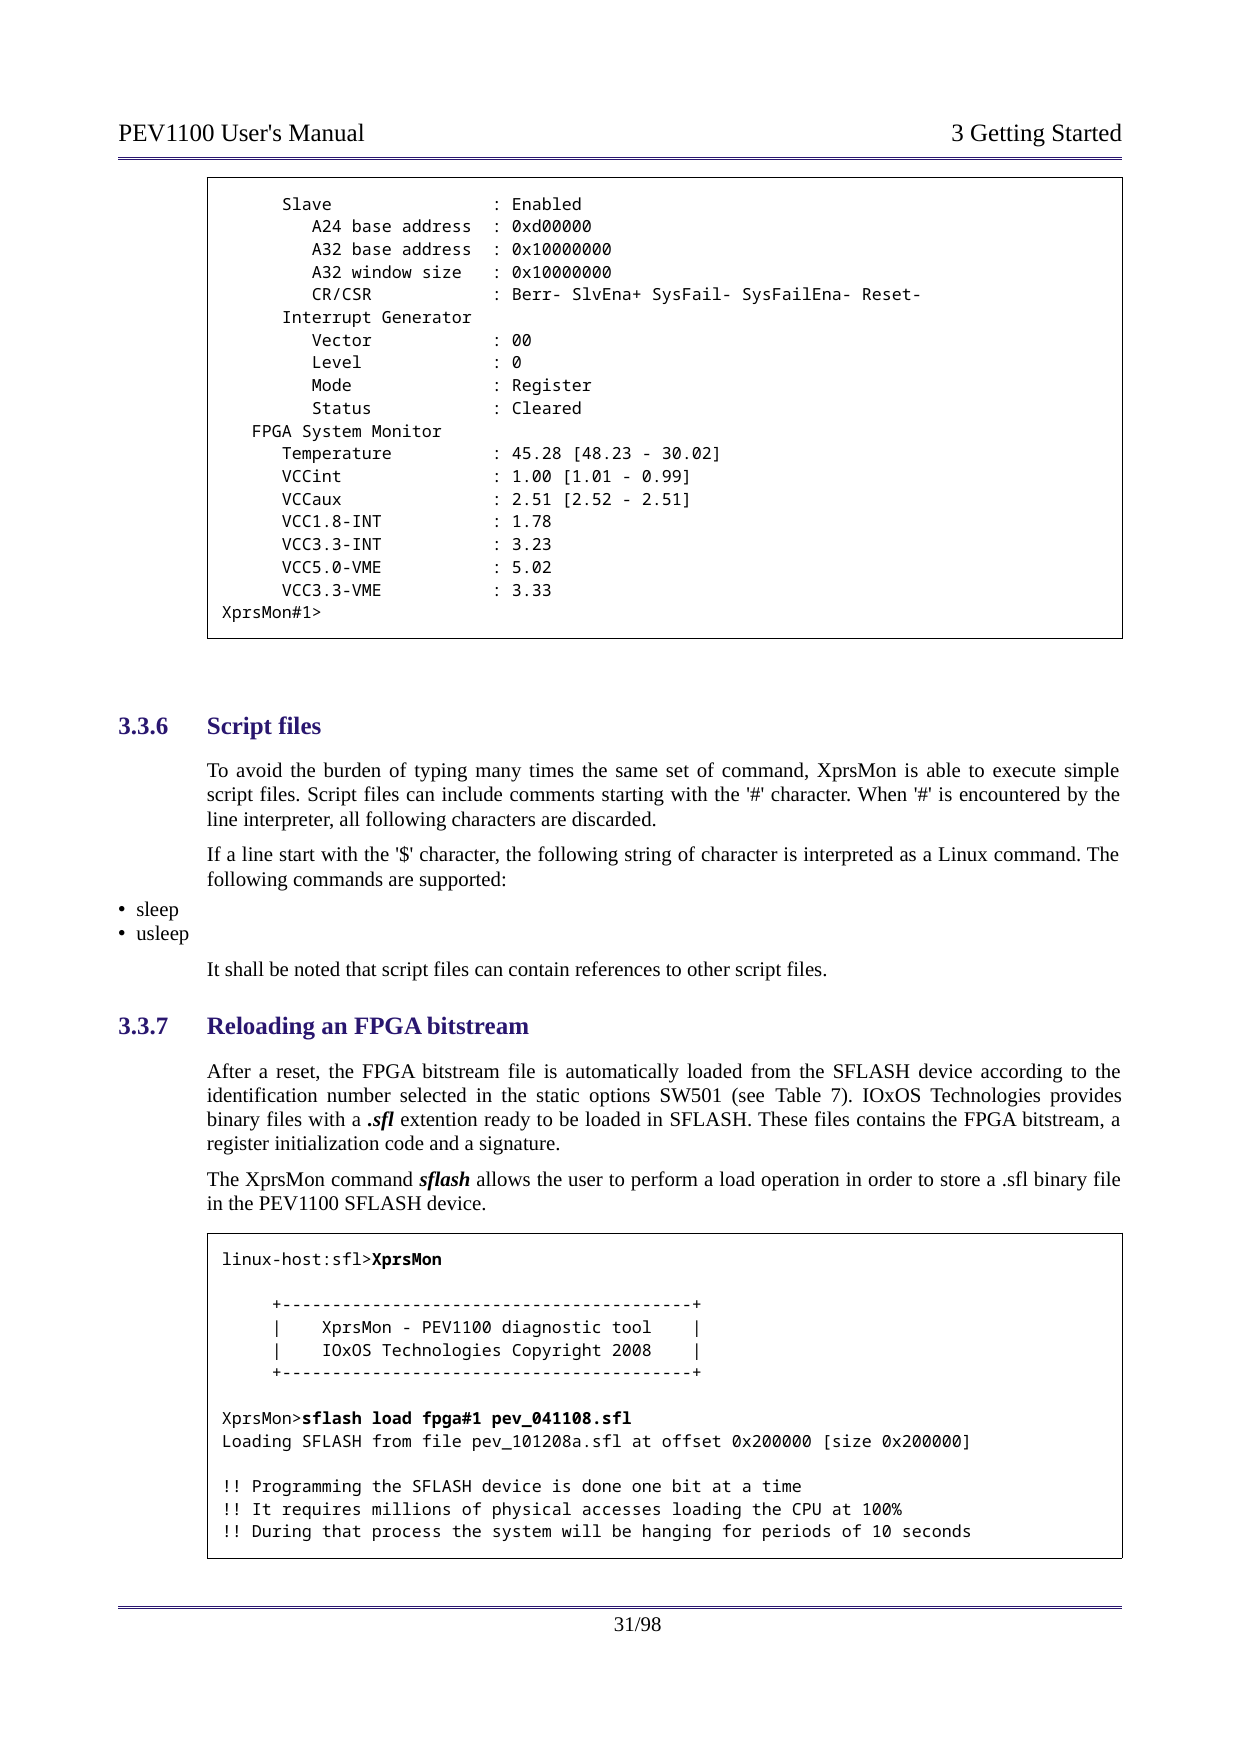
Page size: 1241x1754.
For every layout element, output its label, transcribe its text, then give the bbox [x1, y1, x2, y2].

subtitle Reloading an FPGA bitstream [118, 1011, 1122, 1040]
subtitle Script files [118, 711, 1122, 740]
text Loading SFLASH from file pev_101208a.sfl at offset 0x200000 [size 0x200000] [208, 1414, 1122, 1452]
text Level : 0 [208, 336, 1122, 359]
text XprsMon#1> [208, 586, 1122, 638]
text linux-host:sfl>XprsMon [208, 1234, 1122, 1270]
text CR/CSR : Berr- SlvEna+ SysFail- SysFailEna- Reset- [208, 268, 1122, 291]
text XprsMon>sflash load fpga#1 pev_041108.sfl [208, 1392, 1122, 1414]
text Vector : 00 [208, 313, 1122, 336]
text !! During that process the system will be hanging for periods of 10 seconds [208, 1505, 1122, 1558]
text Slave : Enabled [208, 178, 1122, 200]
text The XprsMon command sflash allows the user to perform a load operation in order to store a .sfl binary file in the PEV1100 SFLASH device. [207, 1167, 1122, 1215]
text To avoid the burden of typing many times the same set of command, XprsMon is able to execute simple script files. Script files can include comments starting with the '#' character. When '#' is encountered by the line interpreter, all following characters are discarded. [207, 758, 1122, 831]
text VCC5.0-VME : 5.02 [208, 541, 1122, 563]
text After a reset, the FPGA bitstream file is automatically loaded from the SFLASH device according to the identification number selected in the static options SW501 (see Table 7). IOxOS Technologies provides binary files with a .sfl extention ready to be loaded in SFLASH. These files contains the FPGA bitstream, a register initialization code and a signature. [207, 1059, 1122, 1155]
text Mode : Register [208, 359, 1122, 382]
list sleep [118, 896, 1122, 921]
text Interrupt Generator [208, 291, 1122, 313]
text VCC3.3-VME : 3.33 [208, 563, 1122, 586]
text +-----------------------------------------+ [208, 1346, 1122, 1384]
text FPGA System Monitor [208, 404, 1122, 427]
text | XprsMon - PEV1100 diagnostic tool | [208, 1301, 1122, 1323]
text !! It requires millions of physical accesses loading the CPU at 100% [208, 1482, 1122, 1505]
text Temperature : 45.28 [48.23 - 30.02] [208, 427, 1122, 450]
text VCCaux : 2.51 [2.52 - 2.51] [208, 472, 1122, 495]
text A32 base address : 0x10000000 [208, 223, 1122, 245]
text Status : Cleared [208, 382, 1122, 404]
text A24 base address : 0xd00000 [208, 200, 1122, 223]
text !! Programming the SFLASH device is done one bit at a time [208, 1460, 1122, 1482]
text VCCint : 1.00 [1.01 - 0.99] [208, 450, 1122, 472]
text It shall be noted that script files can contain references to other script files. [207, 956, 1122, 981]
text | IOxOS Technologies Copyright 2008 | [208, 1323, 1122, 1346]
text If a line start with the '$' character, the following string of character is interpreted as a Linux command. The following commands are supported: [207, 842, 1122, 891]
text VCC1.8-INT : 1.78 [208, 495, 1122, 518]
list usleep [118, 921, 1122, 944]
text A32 window size : 0x10000000 [208, 245, 1122, 268]
text VCC3.3-INT : 3.23 [208, 518, 1122, 541]
text +-----------------------------------------+ [208, 1278, 1122, 1301]
